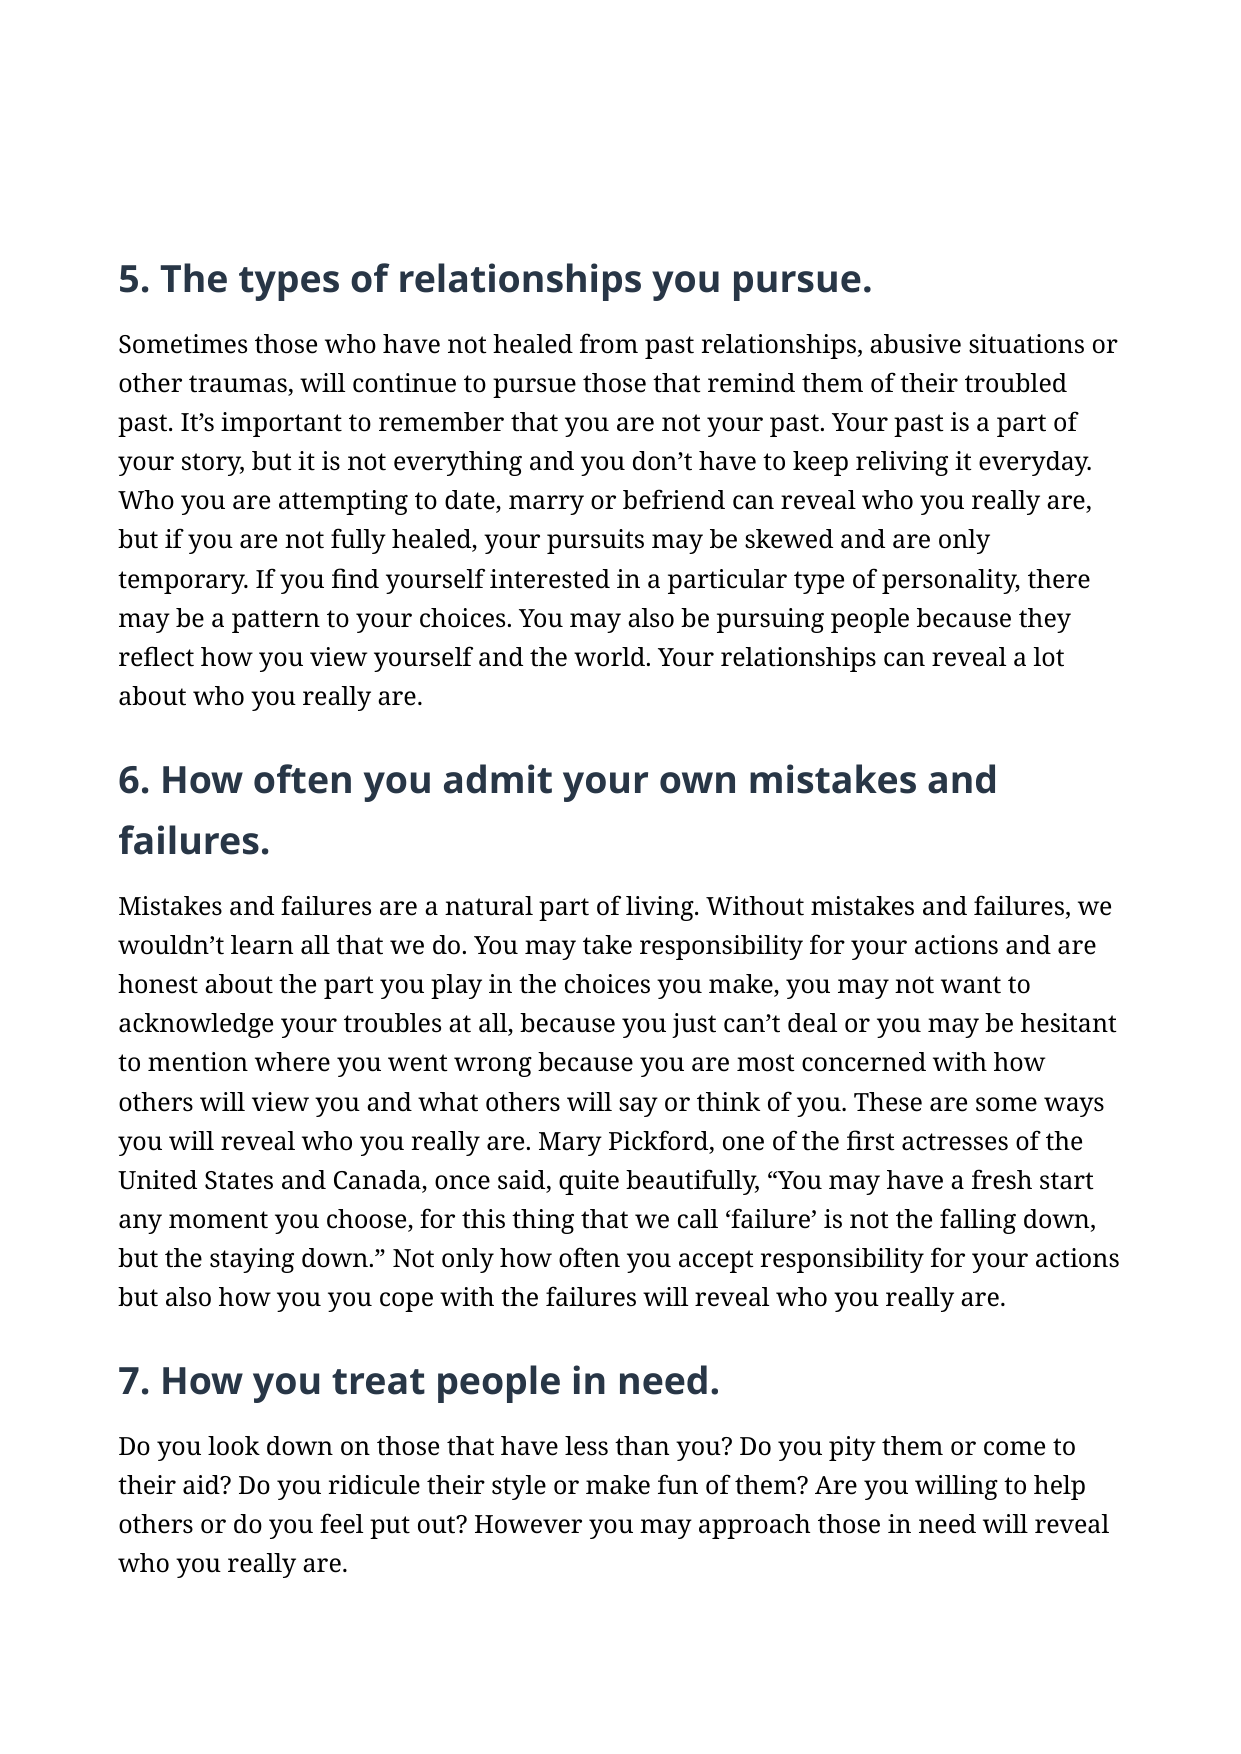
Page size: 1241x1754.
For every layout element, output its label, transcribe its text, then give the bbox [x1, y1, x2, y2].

text Sometimes those who have not healed from past relationships, abusive situations or other traumas, will continue to pursue those that remind them of their troubled past. It’s important to remember that you are not your past. Your past is a part of your story, but it is not everything and you don’t have to keep reliving it everyday. Who you are attempting to date, marry or befriend can reveal who you really are, but if you are not fully healed, your pursuits may be skewed and are only temporary. If you find yourself interested in a particular type of personality, there may be a pattern to your choices. You may also be pursuing people because they reflect how you view yourself and the world. Your relationships can reveal a lot about who you really are. [118, 326, 1122, 713]
subtitle 5. The types of relationships you pursue. [118, 253, 1122, 304]
text Do you look down on those that have less than you? Do you pity them or come to their aid? Do you ridicule their style or make fun of them? Are you willing to help others or do you feel put out? However you may approach those in need will reveal who you really are. [118, 1428, 1122, 1580]
text Mistakes and failures are a natural part of living. Without mistakes and failures, we wouldn’t learn all that we do. You may take responsibility for your actions and are honest about the part you play in the choices you make, you may not want to acknowledge your troubles at all, because you just can’t deal or you may be hesitant to mention where you went wrong because you are most concerned with how others will view you and what others will say or think of you. These are some ways you will reveal who you really are. Mary Pickford, one of the first actresses of the United States and Canada, once said, quite beautifully, “You may have a fresh start any moment you choose, for this thing that we call ‘failure’ is not the falling down, but the staying down.” Not only how often you accept responsibility for your actions but also how you you cope with the failures will reveal who you really are. [118, 888, 1122, 1314]
subtitle 6. How often you admit your own mistakes and failures. [118, 753, 1122, 866]
subtitle 7. How you treat people in need. [118, 1355, 1122, 1406]
